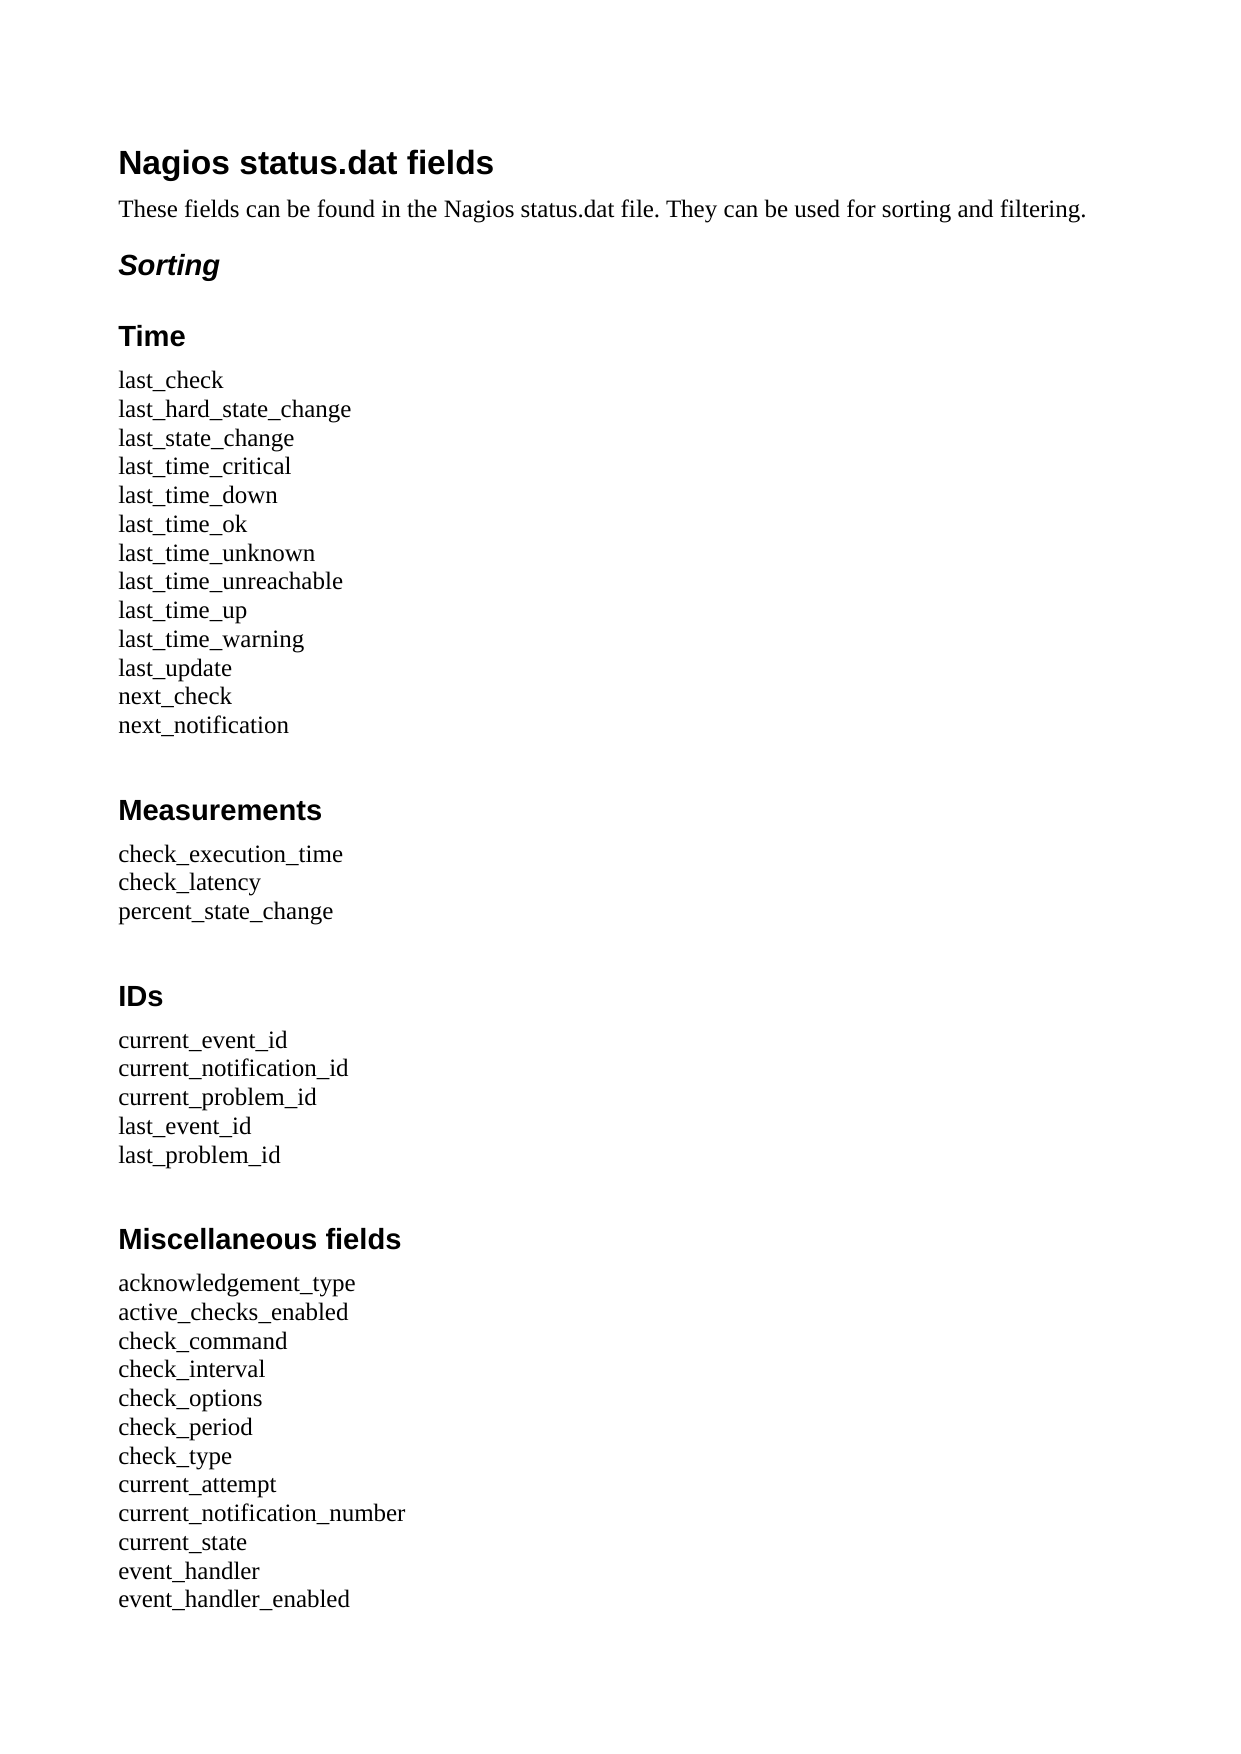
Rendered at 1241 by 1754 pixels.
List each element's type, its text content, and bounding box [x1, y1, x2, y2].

text last_event_id [118, 1111, 1122, 1140]
text active_checks_enabled [118, 1297, 1122, 1326]
text last_time_unknown [118, 538, 1122, 566]
text These fields can be found in the Nagios status.dat file. They can be used for sorting and filtering. [118, 194, 1122, 223]
text last_time_warning [118, 624, 1122, 653]
text check_latency [118, 867, 1122, 896]
text last_check [118, 365, 1122, 394]
text last_time_unreachable [118, 566, 1122, 595]
text check_options [118, 1383, 1122, 1412]
text current_notification_number [118, 1498, 1122, 1527]
subtitle Time [118, 319, 1122, 353]
text last_problem_id [118, 1140, 1122, 1168]
subtitle Sorting [118, 248, 1122, 282]
text current_attempt [118, 1469, 1122, 1498]
text check_execution_time [118, 839, 1122, 867]
text acknowledgement_type [118, 1268, 1122, 1297]
subtitle Miscellaneous fields [118, 1222, 1122, 1256]
text current_notification_id [118, 1053, 1122, 1082]
text check_period [118, 1412, 1122, 1441]
text next_notification [118, 710, 1122, 739]
text last_time_down [118, 480, 1122, 509]
text check_interval [118, 1354, 1122, 1383]
text last_time_critical [118, 451, 1122, 480]
text event_handler [118, 1556, 1122, 1584]
text current_event_id [118, 1025, 1122, 1053]
subtitle IDs [118, 979, 1122, 1012]
text last_update [118, 653, 1122, 681]
text next_check [118, 681, 1122, 710]
subtitle Measurements [118, 793, 1122, 826]
text event_handler_enabled [118, 1584, 1122, 1613]
text last_state_change [118, 423, 1122, 451]
text current_state [118, 1527, 1122, 1556]
text check_command [118, 1326, 1122, 1354]
text last_time_ok [118, 509, 1122, 538]
subtitle Nagios status.dat fields [118, 143, 1122, 182]
text last_time_up [118, 595, 1122, 624]
text last_hard_state_change [118, 394, 1122, 423]
text current_problem_id [118, 1082, 1122, 1111]
text check_type [118, 1441, 1122, 1469]
text percent_state_change [118, 896, 1122, 925]
